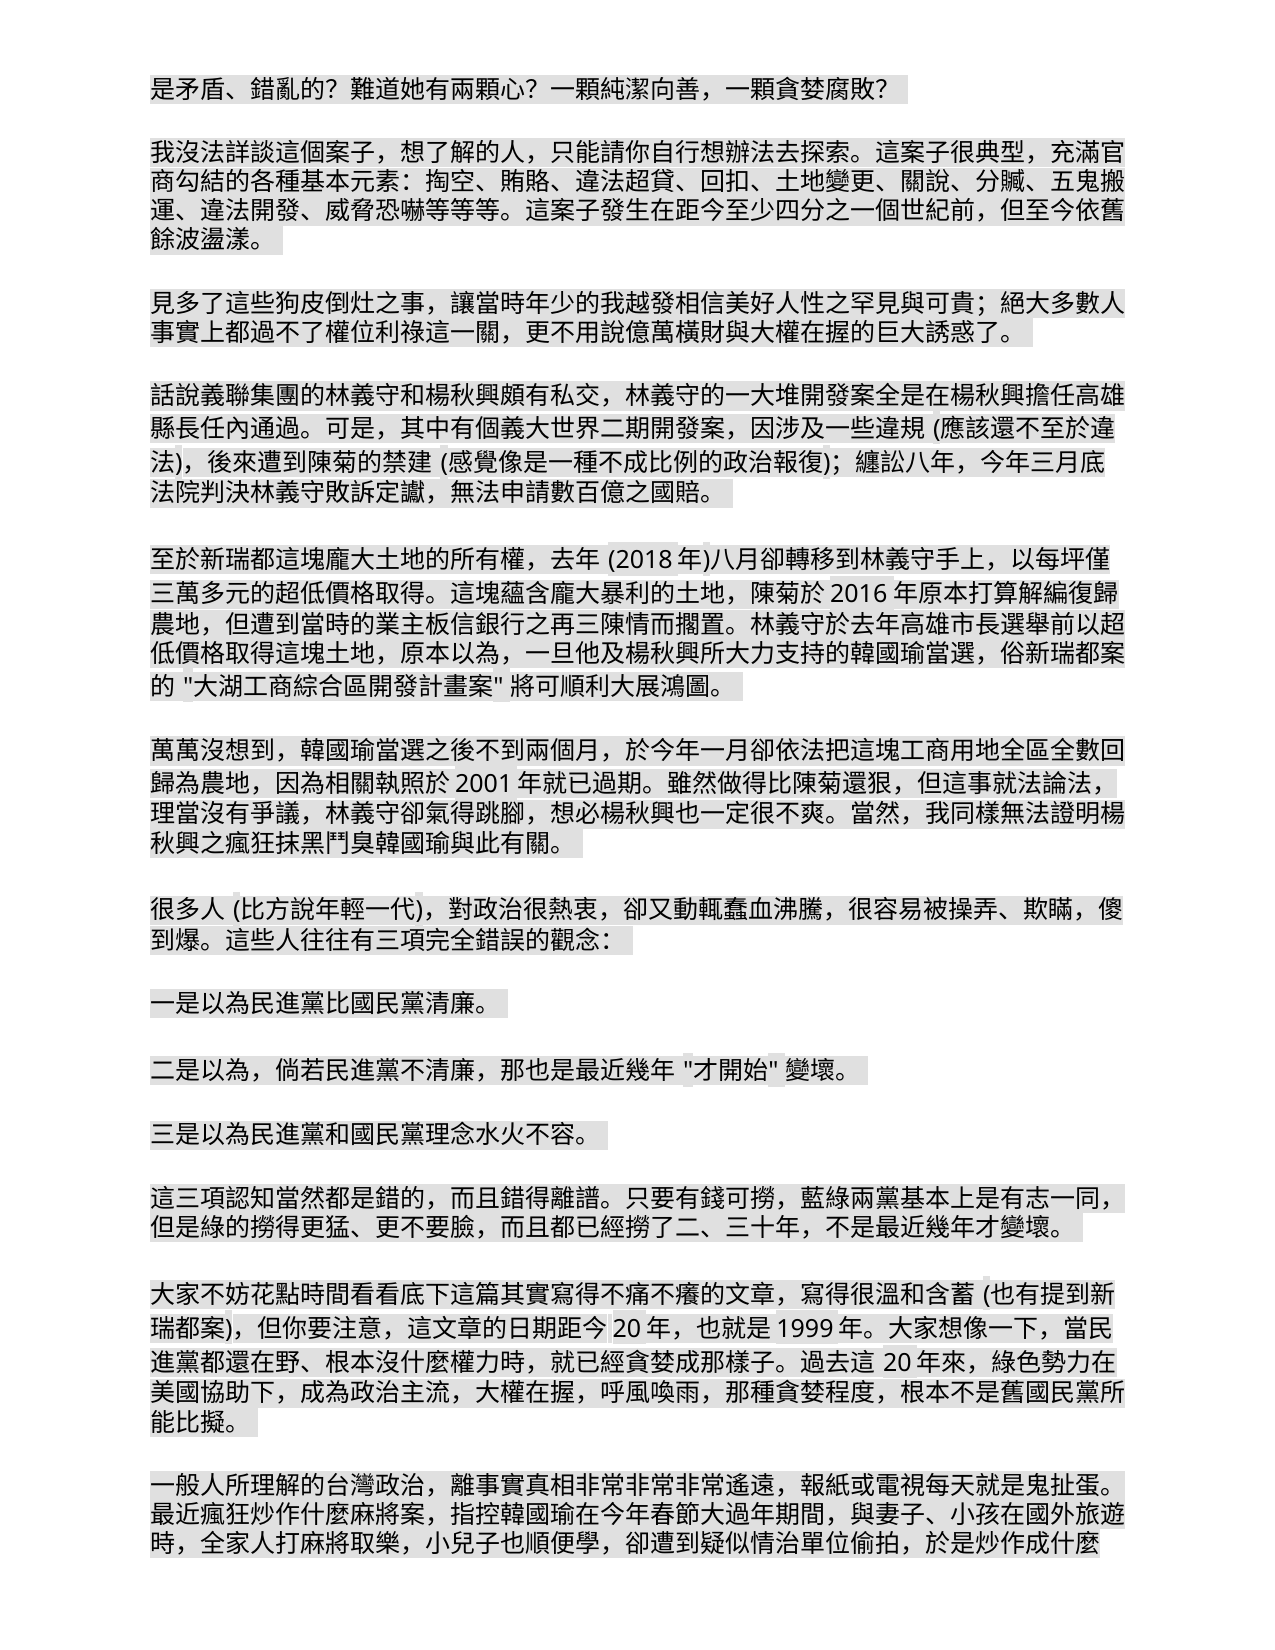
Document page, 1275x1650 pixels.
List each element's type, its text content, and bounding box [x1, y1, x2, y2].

text 卡韓政變 (147)：還記得新瑞都嗎？ 陳真 2019. 08. 19. 當一個人瘋狂地以各種莫須有的罪名、空洞修辭與渲染乃至造謠與抹黑，來對一個無辜的人進行人格毀滅時，可能的動機有二，一是啣命行事，一是私人因素，抑或是兩者兼具。 市面上普遍傳言，楊秋興原本以為可以擔任高雄市副市長，不料事與願違，因而挾怨報復韓國瑜。這事當然永遠不可能證實，不過我相信，倘若當初韓國瑜提名他當副市長，賦予大權，今天的楊秋興絕不會把韓國瑜當成殺父仇人般地拼命抹黑。 楊秋興是郭台銘的人馬，這點無可否認；郭自然很樂意看到楊抓狂似地攻擊韓國瑜，但若要說郭台銘可以操控楊秋興到這等瘋狂地步，恐怕也不太容易。也就是說，楊秋興之攻擊韓國瑜，欲置之於死地，相當程度上是出於自發性。 這讓我想到一件事。這事若要說完，恐怕得說上七天七夜。常有人問我官商如何勾結，我心裏不時就會想到這個案子。這案子可說是李登輝展開黑金政治的第一道序幕，發生在距今大約25-26年前。一個人倘若想了解台灣政治這門 "生意" 的基本運作，那麼，這案子就是個經典教材，叫做新瑞都案。 市面上有部電影叫 "血觀音"，據說就是以這案子做為劇本。我沒看過這電影，但是短短兩小時的電影恐怕也只能拍出冰山一角；其陰暗複雜與醜陋程度，匪夷所思，令人瞠目結舌，牽扯無數藍綠政治人物，大家都想從中撈上一大票；吃相之難看，令人觸目驚心。光是其中僅僅一人之回扣，就高達將近11億。你想，你得撈上多少錢，才能支付各方豺狼虎豹十幾億？台灣所謂民主就是這麼一回事，金山銀山任你吃到飽，難怪大家為了權力之爭奪可以如此不擇手段。 可是，你隨便去問個台灣人，絕大多數人肯定不知道什麼是新瑞都案。我之所以對之耳熟能詳是因為我過去的黨外政治參與大多在高雄縣，對高雄各派系特別是余家班所屬的黑派，更是瞭若指掌。其次，我直接、間接認識這個案子的一些當事人，包括余家班以及這案子的核心人物蘇惠珍。蘇惠珍的先生叫鄒武鑑，台獨聯盟中央委員，擔任過 FAPA (台灣人公共事務會) 的執行長，屬海外黑名單，闖關回台後曾坐過牢。 我始終難以理解一種矛盾，很困惑。1991年，在一次和林義雄的單獨會面中，我曾經拿這項困惑來請教林義雄。我的困惑是這樣：我相信一些人反國民黨之腐敗確實出於真心，但是，既然你真心反對腐敗，為何當自己有機會扯濫污、搞錢弄權時，卻照樣還是可以搞得比國民黨還誇張離譜？難道你不知道這是矛盾、錯亂的嗎？難道你有兩顆心？一顆純潔向善，一顆貪婪腐敗？ 林義雄並沒有直接回答我的困惑，反倒問我有何看法？我說，也許那是因為人們很容易把自己的惡行放在一種具有多元生命經驗的意義架構底下來理解，從而為自己找到很多自我豁免的理由。但是，當我們看待旁人的惡行時，既有的多元生命架構就被抽離了，被概念化了，變成一種純屬客觀的是非概念與罪行。雖是題外話，但這卻也是我對蘇惠珍的一個強烈感受。就我近距離的觀察與了解，她一方面對公眾事務滿懷熱情與理想，一方面卻又搞出這麼大的一個貪瀆案件，幾乎集合了一大半的藍綠政客一起撈油水。難道她不知道這是矛盾、錯亂的？難道她有兩顆心？一顆純潔向善，一顆貪婪腐敗？ 我沒法詳談這個案子，想了解的人，只能請你自行想辦法去探索。這案子很典型，充滿官商勾結的各種基本元素：掏空、賄賂、違法超貸、回扣、土地變更、關說、分贓、五鬼搬運、違法開發、威脅恐嚇等等等。這案子發生在距今至少四分之一個世紀前，但至今依舊餘波盪漾。 見多了這些狗皮倒灶之事，讓當時年少的我越發相信美好人性之罕見與可貴；絕大多數人事實上都過不了權位利祿這一關，更不用說億萬橫財與大權在握的巨大誘惑了。 話說義聯集團的林義守和楊秋興頗有私交，林義守的一大堆開發案全是在楊秋興擔任高雄縣長任內通過。可是，其中有個義大世界二期開發案，因涉及一些違規 (應該還不至於違法)，後來遭到陳菊的禁建 (感覺像是一種不成比例的政治報復)；纏訟八年，今年三月底法院判決林義守敗訴定讞，無法申請數百億之國賠。 至於新瑞都這塊龐大土地的所有權，去年 (2018年)八月卻轉移到林義守手上，以每坪僅三萬多元的超低價格取得。這塊蘊含龐大暴利的土地，陳菊於2016 年原本打算解編復歸農地，但遭到當時的業主板信銀行之再三陳情而擱置。林義守於去年高雄市長選舉前以超低價格取得這塊土地，原本以為，一旦他及楊秋興所大力支持的韓國瑜當選，俗新瑞都案的 "大湖工商綜合區開發計畫案" 將可順利大展鴻圖。 萬萬沒想到，韓國瑜當選之後不到兩個月，於今年一月卻依法把這塊工商用地全區全數回歸為農地，因為相關執照於2001年就已過期。雖然做得比陳菊還狠，但這事就法論法，理當沒有爭議，林義守卻氣得跳腳，想必楊秋興也一定很不爽。當然，我同樣無法證明楊秋興之瘋狂抹黑鬥臭韓國瑜與此有關。 很多人 (比方說年輕一代)，對政治很熱衷，卻又動輒蠢血沸騰，很容易被操弄、欺瞞，傻到爆。這些人往往有三項完全錯誤的觀念： 一是以為民進黨比國民黨清廉。 二是以為，倘若民進黨不清廉，那也是最近幾年 "才開始" 變壞。 三是以為民進黨和國民黨理念水火不容。 這三項認知當然都是錯的，而且錯得離譜。只要有錢可撈，藍綠兩黨基本上是有志一同，但是綠的撈得更猛、更不要臉，而且都已經撈了二、三十年，不是最近幾年才變壞。 大家不妨花點時間看看底下這篇其實寫得不痛不癢的文章，寫得很溫和含蓄 (也有提到新瑞都案)，但你要注意，這文章的日期距今20年，也就是1999年。大家想像一下，當民進黨都還在野、根本沒什麼權力時，就已經貪婪成那樣子。過去這 20年來，綠色勢力在美國協助下，成為政治主流，大權在握，呼風喚雨，那種貪婪程度，根本不是舊國民黨所能比擬。 一般人所理解的台灣政治，離事實真相非常非常非常遙遠，報紙或電視每天就是鬼扯蛋。最近瘋狂炒作什麼麻將案，指控韓國瑜在今年春節大過年期間，與妻子、小孩在國外旅遊時，全家人打麻將取樂，小兒子也順便學，卻遭到疑似情治單位偷拍，於是炒作成什麼 "麻將風暴"。 各位懂我的意思吧？我們的媒體每天就是這樣鬼扯蛋，把人民幫白癡，每天炒作一些毫無意義的事，拼命抹黑乾乾淨淨的人，至於政治常態之極端齷齪、貪婪之可怕與離譜，卻幾乎完全被消音。 兩年前，為了讓戴振耀臨終前能夠和楊秋興修好，我硬著頭皮 "重返江湖"，出面促成了兩人在病床邊的大和解，同時也聽到楊秋興提起藍綠兩黨如何貪污搞錢的一些事，甚至連持槍恐嚇毫無法治之事亦所在多有。楊秋興不是三歲小孩，也不是政治菜鳥，他不可能不知道台灣政治之骯髒齷齪與貪婪。如果他有韓國瑜的什麼黑資料，拜託趕緊公佈，讓他一槍斃命。 反之，如果楊秋興所能指控韓國瑜的 "罪行"，居然僅僅只是什麼 "曾經有兩三次喝醉酒"，或甚至把立法院誤以為夜店而烏龍爆料，那麼，縱橫於政治大染缸二十多年的楊秋興，其實就是在睜眼說瞎話，故意要鬥臭、醜化韓國瑜；如果連韓去大陸念書都能說成什麼通匪或忠貞問題，那麼，楊所大力支持的郭台銘豈不是通匪通得更厲害更窩囊更卑鄙千百倍以上。 政治是眾人之事，選舉則是各有所好，但是非標準卻理當一致，而不是四面八方藍綠白有志一同全部對準韓國瑜，每天無日無之的抹黑，連當眾挖鼻孔都能說成罪大惡極；另一方面卻又對於真正違法亂紀、行不由徑的貪婪人渣們百般美化歌頌。幾十年來，我們始終活在這樣一種充滿詐欺、顛倒是非黑白的政治與媒體環境中。 ================= 承受苦難易 抗拒誘惑難 今周刊 江麗慧 1999. 11. 25. 前一陣子的台肥炒股案，扯出民進黨人經營的新瑞都和國民黨黨營事業大掌櫃泰英間有不可告人的「親密關係」。這些人以搞政治的手法操控商業行為，把過去民進黨「反商」的形象瞬間扭轉成「擁商」，而且陣容之堅強、交易之複雜，讓外界質疑民進黨愈來愈有財團化的傾向了。不過，這是民進黨邁向執政的嚴厲考驗。套用一句民進黨前主席施明德的名言：「承受苦難容易，抗拒誘惑很難。」許多民進黨人正陷入天人交戰的情境。 剛過完十三歲生日的民進黨，已是台灣十三個縣市的執政黨了，執政人口占全國總人口數的六六．二一％，執政面積則為四七．五五％。和國民黨長期「一黨獨大」相較，民進黨不算太壯大，但它對政商關係的經營，卻深具潛力，非僅看準高科技明星產業猛投資，也不放棄與傳統產業企業主策略聯盟，許多「科技新貴」正順勢而生。 黃信介與余陳月瑛是「土地公」與「土地婆」 以前民進黨的街頭革命精神，讓它成為企業界眼中社會不安定的因素，所以民進黨只能和企業主以理念神交，卻無法合作深交。在那個靠罵國民黨就能當選的年代，民進黨人批判、臧否對手的能力，通常就是他們政治獻金的「身價」，造就了不少全國性政治明星。像陳水扁和長榮集團張榮發，謝長廷和日成營造王世堅等之間關係都非同小可。 在民進黨內真正自己經營事業的人，都是祖上有德留下家業，像陽信商銀董事長陳勝宏、環球證券董事長林文郎等，他們是黨內少見具有市場色彩的生意人；或是先人眼光獨到，讓子孫成為「大地主」的，像余陳月瑛和黃信介是黨內南北兩大地王，因為他們常常接濟同志，而成為民進黨的「土地婆」和「土地公」；也有憑著自己的一技之長，而有專業收入，過著不錯生活的，像陳繼盛、江鵬堅等多位律師出身者。其餘多數為小康之家，生活不會太富裕，但至少餓不死人。 後來，民進黨在立法院席次成長快速，對許多政府政策也具有實質影響力，而且經濟自由化之後，許多賺錢機會都與立法院脫離不了關係，使立委身價水長船高，民進黨當然也不自外於這個大環境；加上民進黨在地方執政累積的資源，以及為順利執政而必須「政通人和」的壓力，各路人馬紛紛找上門來，使若干卸任縣市長特別容易沾腥附騷。不過，這現象也意味著民進黨人有更多機會「廣開錢路」，為自己的政治前途多作盤算。 究竟民進黨人如何從一窮二白的困境中，為自己創造「無限錢途」？甚至在去年金融風暴發生後，成為眾多地雷公司負責人爭相請見求援的對象？從民進黨政治人物中有愈來愈多的「董事長」、「總經理」看來，這不該是個虛擬問題。 林忠正投對明主邱復生 如果分類說明，可將民進黨政治人物賺錢方式概分成七種類型。第一種是「投效孟嘗君」型，以林忠正最富代表性。林忠正的財經學術背景，以及曾任黨主席 (施明德) 特別助理的身分，為著要幫民進黨募款，以及為施明德爭取政治獻金，而有較多機會與企業界接觸。 很多企業主眼見民進黨在台灣政壇勢力日漸茁壯，試著要與民進黨結交朋友之時，個性隨和、沒有架子、對財經議題又「一點就通」的林忠正，就是他們的最佳窗口。施明德幾次參選，林忠正協助功不可沒。而民進黨開始與企業主交往，林忠正為政、商兩界所做的語言、理念「翻譯」是重要觸媒。 由於林忠正遊走政商兩界人脈豐沛，深受施明德好友邱復生的賞識，而投效年代集團，先任副董事長，為年代規畫上櫃作業之後，又升任董事長，還常常為年代轉投資事業做顧問，成為邱復生進出商場的重要策士。林忠正為邱復生開疆闢土，也得到邱合理的禮遇和回饋。而且林忠正和民進黨的深厚淵源，相當程度也是邱復生精心選買的「政治保險」。 園區醫生柯建銘搖身變科技立委 第二類是「時勢造英雄」型。以柯建銘為最佳典範。柯建銘從第二屆開始擔任立法委員，適逢台灣高科技產業快速起飛，而且新竹科學園區又是他的選區，所以柯建銘以新竹中學、中山醫學院牙醫系、淡江管科所畢業的優異學歷，受到園區知識分子的歡迎。 而且柯建銘是最早經營園區的立委，又以經濟、預算和科技委員會為耕耘重點，目前是行政院ＮＩＩ民間諮詢委員會法規小組召集人，更是立院跨黨派次級團體「財經立法促進社」的副會長，因為天時、地利、人和全站他這邊，所以他是全台最資深、也是最有資源的「科技立委」。 由於柯建銘服務周到，不太會拒絕別人，牌桌上朋友也不少，所以除了經營地方之外，他服務種類眾多，常常必須「通勤應酬」，行程滿得擠不出時間休息。所以柯建銘為應付大量的服務業務，聘用陣容可觀的助理群，不但編制內助理月薪高人一等 (民進黨立委助理最高薪六萬元) ，而且還有很多兼差顧問，為選民打點各種疑難雜症，包括幫財務發生危機的企業主尋找資金。 因為柯建銘有為高科技業服務的經驗，對人又是來者不拒，所以他在全民電通投資公司成立時擔任總經理，前些時日又升任副董事長，為全民電通帶進成佳國際、資訊傳真和數位聯合等長期投資標的。柯建銘還代表全民電通擔任民視監察人。最近，他又不好意思拒絕年代集團的推派，出任年華投顧董事長一職。 繼柯建銘之後，民進黨內有心耕耘高科技人脈的，還有鄭寶清和王幸男兩人。龍潭渴望軟體園區是桃園地區立委鄭寶清的選區；而王幸男也頗用心經營南科，透過台南縣長陳唐山執政的資源，和他與奇美董事長許文龍之間多年的釣友情誼，王幸男很有優勢為角逐下屆縣長打根基。 吳子嘉可以執行十五個立委意志 第三種是長袖善舞的「縱橫家」類型，靠著便給的口才和豐富的人脈，仲介成功很多難以想像的組合，吳子嘉就是這種天生靠嘴巴吃飯的人。吳子嘉以承攬電機工程起家，和國民黨、太子幫和江湖人頗有往來，但跟各路人馬都能和平共處，所以遊走政商兩界很吃得開。 他先委身施明德陣營，扮演客卿角色獻策；再當許信良的金主，為許募款分憂解勞；現在他是張俊宏的軍師，帶領老牌政治人學習現代商業行為，更是張俊宏涉足媒體經營的「影武者」，以及立法院新世紀國會辦公室「特別顧問」，可執行十五位立委的集體意志。 由於吳子嘉生意人的背景關係複雜，曾經負責全民電通的投資決策，又擔任環球電視董事長，所以很多需錢孔急的企業主紛紛找上門來，像台中商銀和精英都找過吳子嘉長談。而且吳子嘉和劉泰英也是頗有交情的生意朋友，彼此「酒味相投」，為民進黨和國民黨合作事業搭起一座橋。 第四類是「聚沙成塔」型，以設立基金會的方式累積個人競選資源，像民進黨很多政治人物都這樣做，一則可以用「公益」包裝政治獻金，二則獻金不直接進入政治人物名下，可以避免企業主的困擾，並增加政治人物資源調度的靈活性。像陳水扁有福爾摩沙基金會、謝長廷有新文化基金會、張俊宏有城鄉改造基金會、王拓有春風基金會、沈富雄有首都基金會、施明德有新台灣基金會、林豐喜有稻草人基金會……。因此有人戲稱，民進黨政治人物都是「吃雞精長大的」。 林文郎，陳勝宏充滿濃厚市場味 第五類是「市場主力」型，以林文郎、陳勝宏為標準類型。林、陳兩人有金融、證券實務經驗，又與市場主力多所交往，消息靈通自不在話下，但也因此有很機會與問題公司、爭議人士的名字掛在一起。只要市場傳聞有民進黨人士涉嫌介入炒股，林、陳兩人總被優先點名，像台鳳事件讓人想起林文郎；台肥事件指向陳勝宏。不過林文郎曾應股市名嘴山水老師之邀，以萬眾投資法人代表身分，擔任過中櫃董事一個月時間，難怪有關他的市場傳言總有一大堆。除了陳勝宏與林文郎外，新竹縣選出的立委張學舜勤於遊走證券公司，經常有問題就一通電話打到證期會主委林宗勇那裡。 第六類是「吸金創業」型，尤以蔡同榮、張俊宏為最。蔡同榮在海外有很多為台獨運動募款的經驗，他回台推動公投鍥而不捨，並以「民間」為號召，用小額募款方式集資創辦民視，將自己從被採訪的新聞人物，變成指揮調度記者採訪的媒體老闆。 而張俊宏當初也以「全民」為名，為籌辦電視而廣納各界資金，結果民間、全不和，全民轉而將大部分募得資金，搶搭投資高科技順風車，造就了今天的全民電通。不過，對張俊宏而言，投資全民電通的獲利遠大過投資媒體，目前身為環球名譽董事長的他，總是被支持群眾打電話痛罵，說民進黨投資的電視怎可讓新黨的李敖暢所欲言？ 嚴格說來，民進黨人並不怎麼富有，少有銜金湯匙出世的人，而且多數人還略帶那麼一點酸味。雖然說金錢不是萬能，但沒有錢萬萬不能，在選舉必須花錢的提下，有心朝政壇發展的人，無不想盡辦法解決財源問題。而與其看人臉色、向人開口伸手，不如靠自己賺錢來得有尊嚴。所以有愈來愈多民進黨政治人物傾向跨足商界，讓自己成為半個生意人。 就瑞都案讓民進黨政商關係曝光 以這次台肥案為例，「新瑞都集團」儼然是民進黨財團化的「罪證」，傳言被扯、涉入的就有卸任縣長、縣議員和現任立委，關係人牽牽扯扯就像一串肉粽。 高雄余家在地方上長期經營，余陳月瑛母子四人中就出過兩位縣長、三位立委和兩位省議員，而縣長對都市重劃有決策權，立委和省議員也有政策質詢權和預算審查權，這種從上游到下游、從地方到中央的「分工」，讓余家成為有心人爭取投資的顯著標的。 偏偏余陳月瑛又是一個不太會拒絕別人的好人，縣議員出身的蘇惠珍曾是她的基層樁腳，蘇的愛人同志鄒武鑑早年又是ＦＡＰＡ執行長，因著余家和黨外的深厚淵源，余陳對蘇惠珍不可能說「不」，只是余陳在民進黨內輩分頗高，蘇惠珍拱出余陳當頭真是無往不利。 當時余陳是全民電通的董事長，又是民視總裁，看在余陳是新瑞都籌備處主任的分上，而且鄒武鑑和時任全民電通副董事長的張俊宏又是南投同鄉，所以蘇惠珍得以在全民電通董事會中「專案報告」新瑞都開發案。雖然余陳在表決時技術性離席，迴避利益衝突問題，但全民電通還是很捧場地以面額認購了三億二千五百萬元，使新瑞都成為全民電通專業經理人眼中「很痛的投資」。 這個個案讓高雄余家班、民進黨色彩濃厚的全民電通、國民黨財務總管劉泰英父子，和知名企業界人士的合作關係曝光，讓外界看得連呼嘖嘖。不過，如果仔觀察比較，可以發現國民黨黨營事業建基在過去許多政治特權之上，才能有今天這樣的規模。而民進黨人開創事業，則是憑藉關係和手腕，抓準時點，打蛇隨棍上。單單這一點，民進黨政治人物發財潛力無窮。 [150, 75, 1125, 1558]
